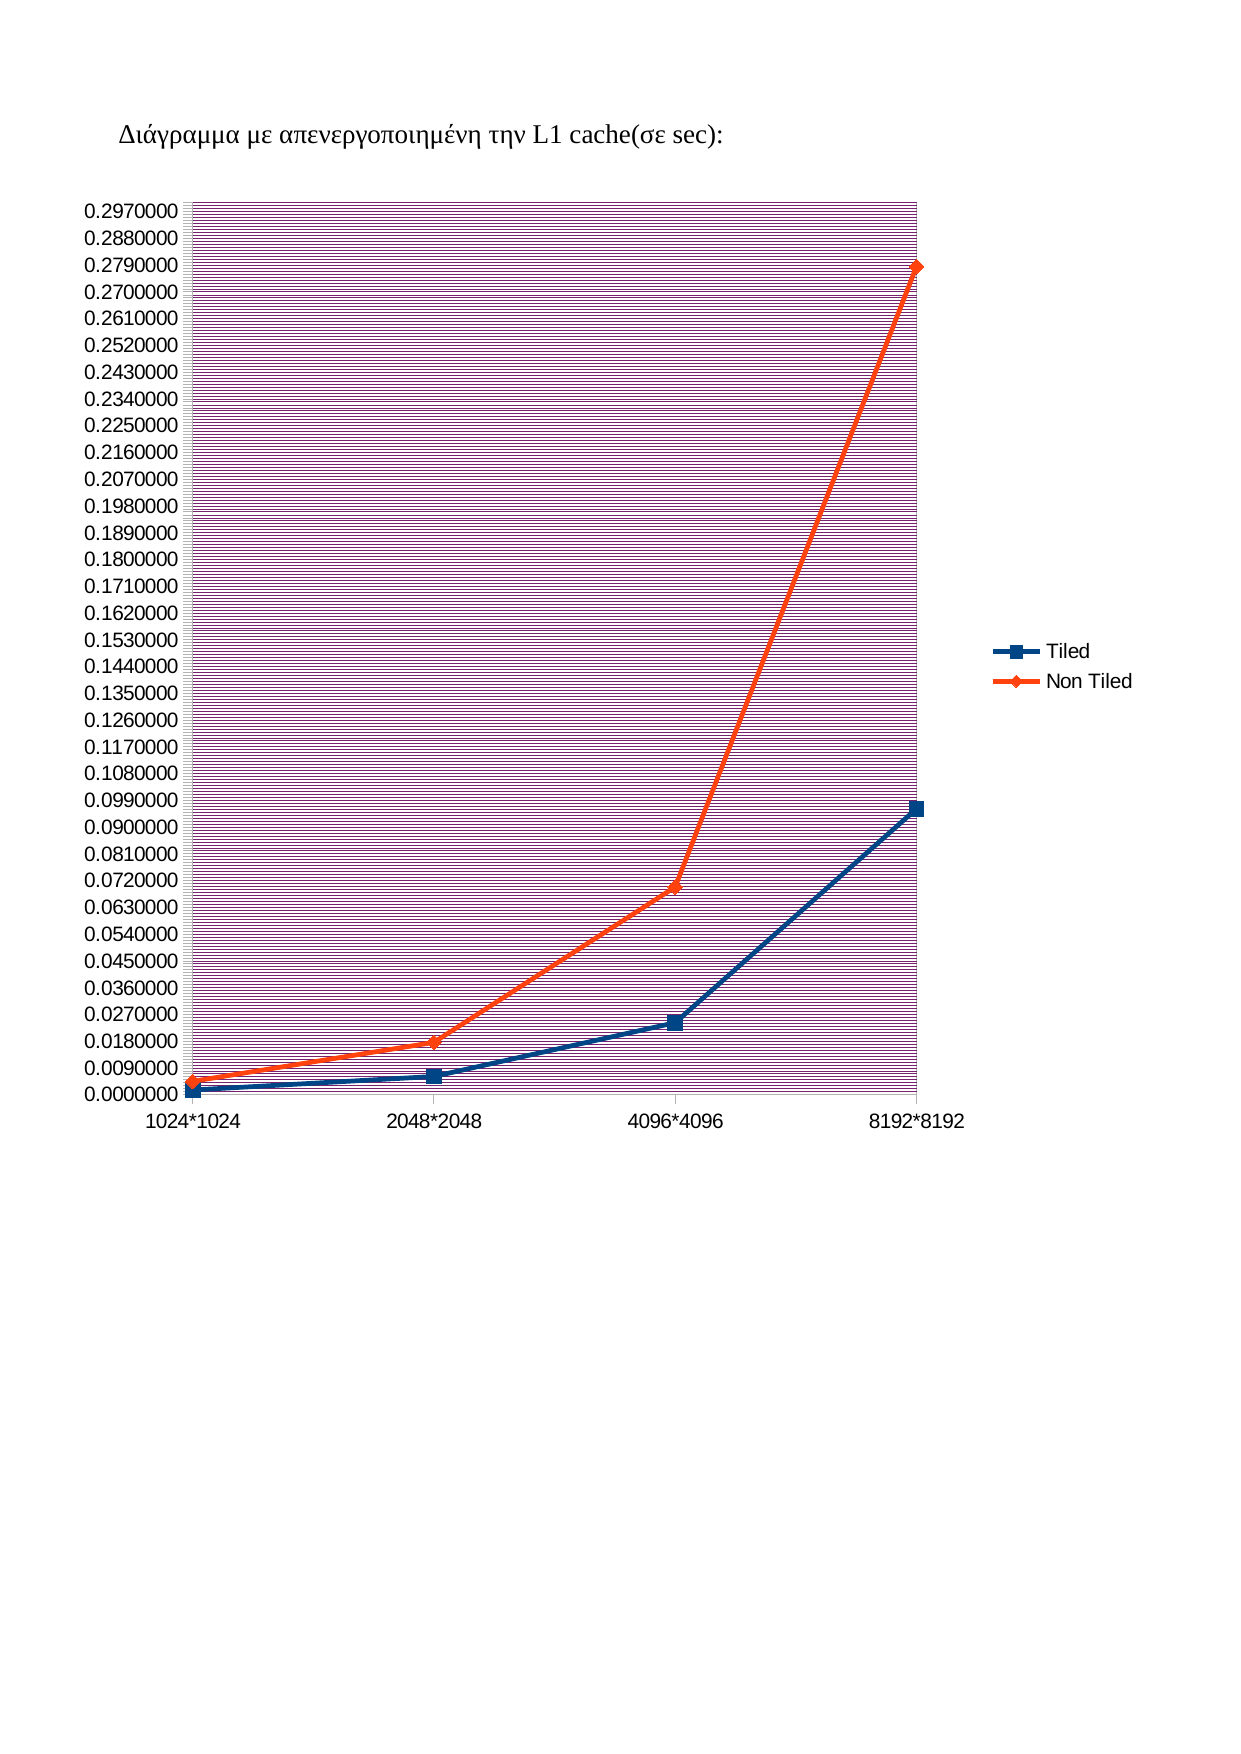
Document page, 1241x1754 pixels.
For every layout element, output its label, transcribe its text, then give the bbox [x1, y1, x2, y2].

text Διάγραμμα με απενεργοποιημένη την L1 cache(σε sec): [118, 118, 1122, 149]
